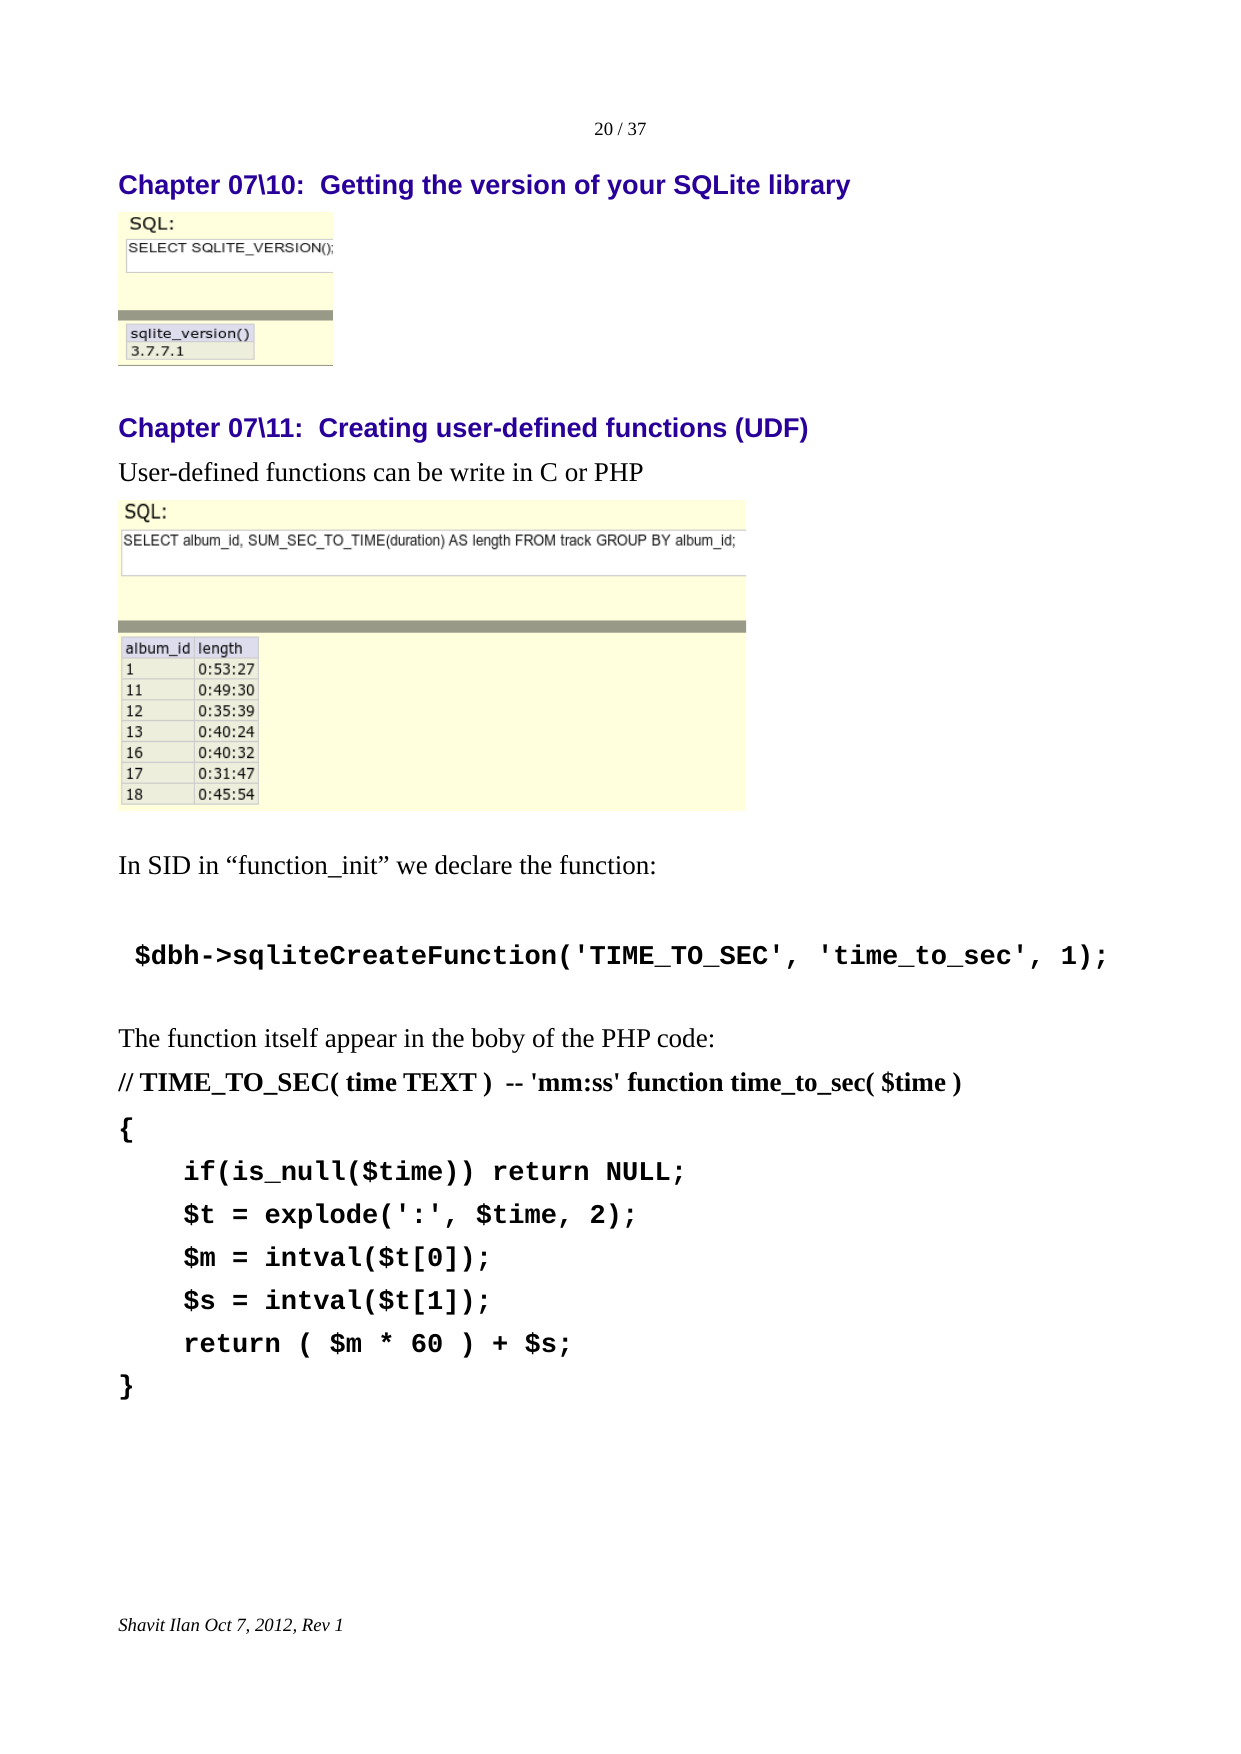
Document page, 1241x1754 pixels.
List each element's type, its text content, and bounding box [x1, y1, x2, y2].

picture [118, 500, 747, 811]
subtitle { [118, 1115, 1122, 1146]
subtitle Chapter 07\11: Creating user-defined functions (UDF) [118, 412, 1122, 444]
text User-defined functions can be write in C or PHP [118, 456, 1122, 487]
subtitle $dbh->sqliteCreateFunction('TIME_TO_SEC', 'time_to_sec', 1); [118, 942, 1122, 972]
subtitle $m = intval($t[0]); [118, 1244, 1122, 1274]
subtitle if(is_null($time)) return NULL; [118, 1158, 1122, 1189]
text The function itself appear in the boby of the PHP code: [118, 1022, 1122, 1053]
subtitle $s = intval($t[1]); [118, 1287, 1122, 1317]
text In SID in “function_init” we declare the function: [118, 849, 1122, 880]
subtitle Chapter 07\10: Getting the version of your SQLite library [118, 169, 1122, 200]
picture [118, 212, 333, 366]
subtitle $t = explode(':', $time, 2); [118, 1201, 1122, 1232]
subtitle return ( $m * 60 ) + $s; [118, 1329, 1122, 1360]
text // TIME_TO_SEC( time TEXT ) -- 'mm:ss' function time_to_sec( $time ) [118, 1066, 1122, 1097]
subtitle } [118, 1372, 1122, 1403]
